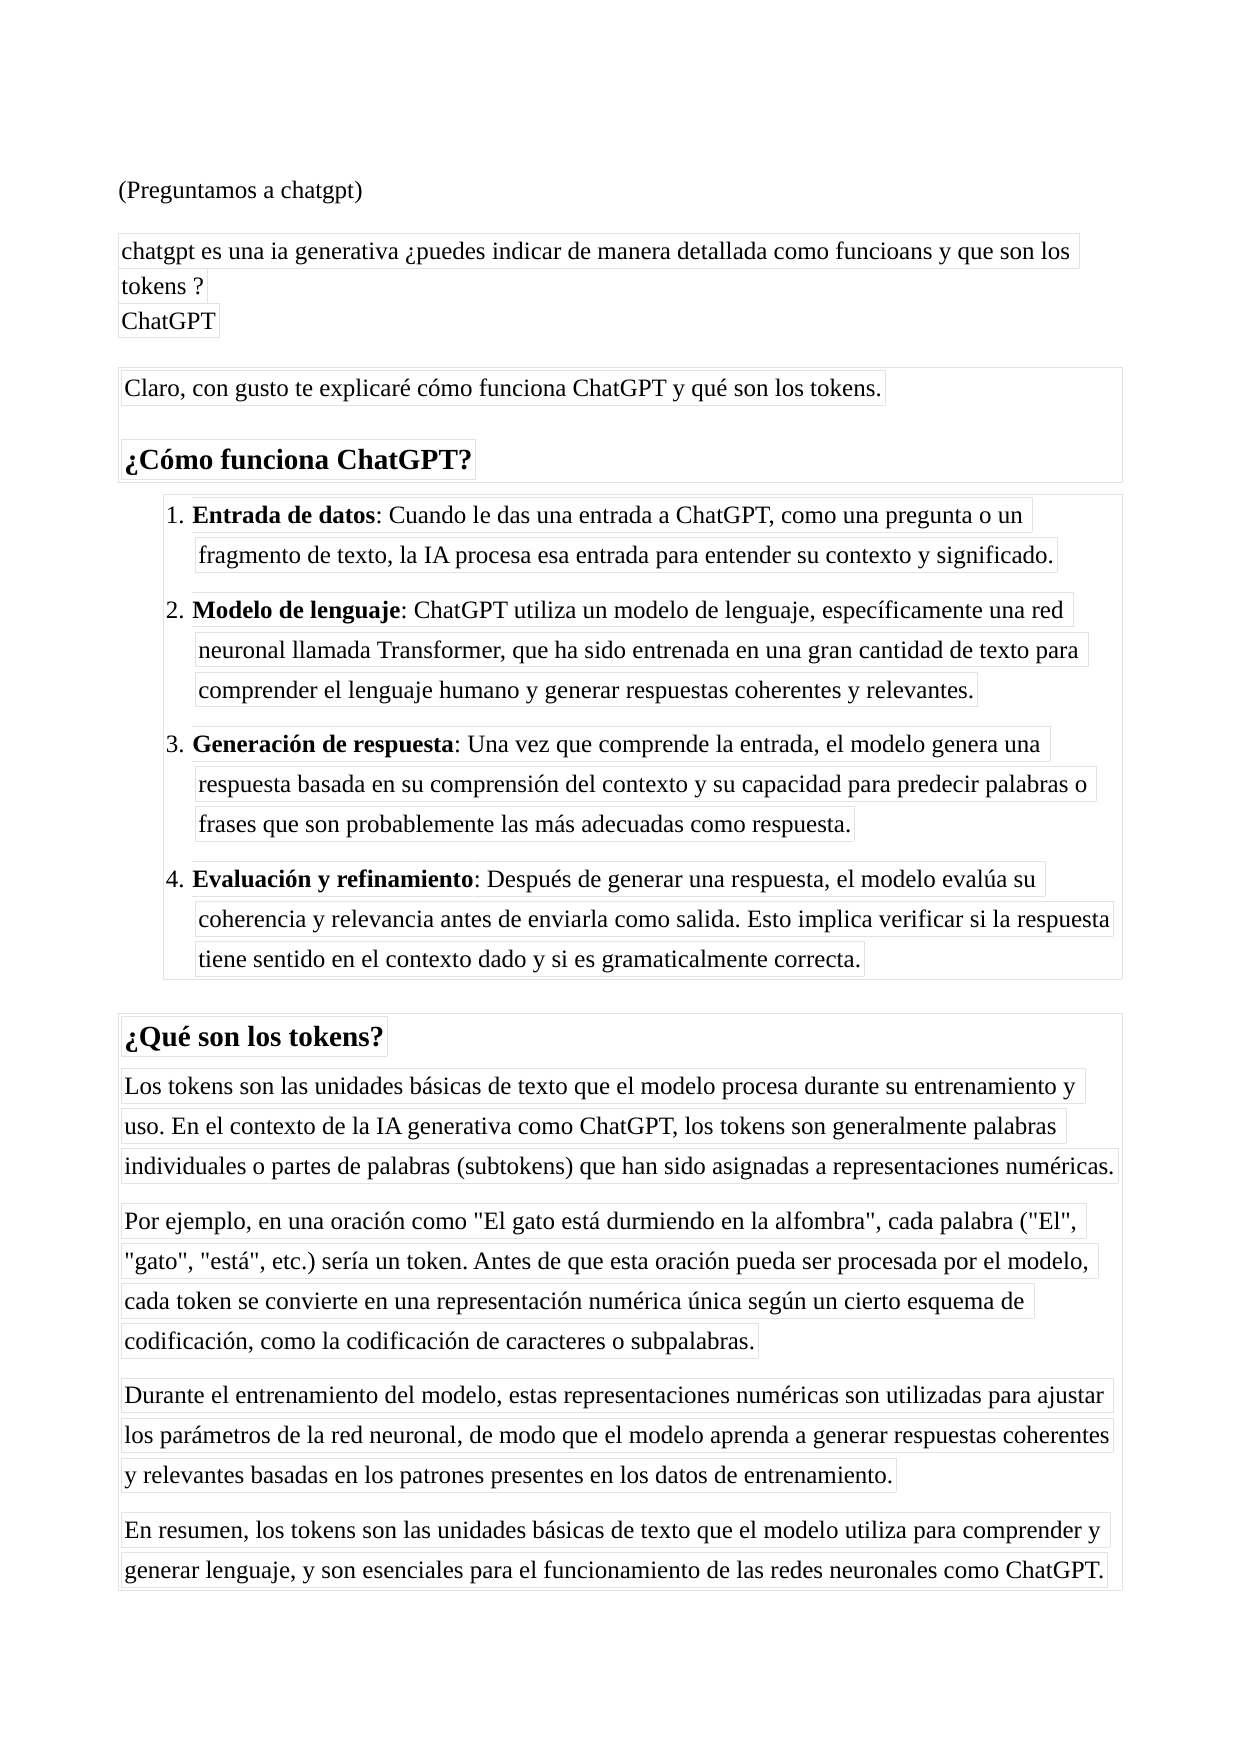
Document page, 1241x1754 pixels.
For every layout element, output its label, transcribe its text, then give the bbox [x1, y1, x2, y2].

text Durante el entrenamiento del modelo, estas representaciones numéricas son utilizadas para ajustar los parámetros de la red neuronal, de modo que el modelo aprenda a generar respuestas coherentes y relevantes basadas en los patrones presentes en los datos de entrenamiento. [119, 1374, 1122, 1492]
list Evaluación y refinamiento: Después de generar una respuesta, el modelo evalúa su coherencia y relevancia antes de enviarla como salida. Esto implica verificar si la respuesta tiene sentido en el contexto dado y si es gramaticalmente correcta. [164, 858, 1122, 979]
text chatgpt es una ia generativa ¿puedes indicar de manera detallada como funcioans y que son los tokens ? [208, 233, 1122, 303]
text En resumen, los tokens son las unidades básicas de texto que el modelo utiliza para comprender y generar lenguaje, y son esenciales para el funcionamiento de las redes neuronales como ChatGPT. [119, 1509, 1122, 1590]
text Los tokens son las unidades básicas de texto que el modelo procesa durante su entrenamiento y uso. En el contexto de la IA generativa como ChatGPT, los tokens son generalmente palabras individuales o partes de palabras (subtokens) que han sido asignadas a representaciones numéricas. [119, 1065, 1122, 1183]
list Entrada de datos: Cuando le das una entrada a ChatGPT, como una pregunta o un fragmento de texto, la IA procesa esa entrada para entender su contexto y significado. [164, 495, 1122, 572]
text chatgpt es una ia generativa ¿puedes indicar de manera detallada como funcioans y que son los tokens ? [119, 234, 1079, 268]
text [220, 303, 1122, 337]
text Claro, con gusto te explicaré cómo funciona ChatGPT y qué son los tokens. [119, 368, 1122, 405]
text (Preguntamos a chatgpt) [118, 176, 1122, 204]
list Modelo de lenguaje: ChatGPT utiliza un modelo de lenguaje, específicamente una red neuronal llamada Transformer, que ha sido entrenada en una gran cantidad de texto para comprender el lenguaje humano y generar respuestas coherentes y relevantes. [164, 589, 1122, 707]
subtitle ¿Qué son los tokens? [119, 1014, 1122, 1056]
text Por ejemplo, en una oración como "El gato está durmiendo en la alfombra", cada palabra ("El", "gato", "está", etc.) sería un token. Antes de que esta oración pueda ser procesada por el modelo, cada token se convierte en una representación numérica única según un cierto esquema de codificación, como la codificación de caracteres o subpalabras. [119, 1200, 1122, 1358]
subtitle ¿Cómo funciona ChatGPT? [119, 436, 1122, 482]
text ChatGPT [119, 304, 219, 337]
text chatgpt es una ia generativa ¿puedes indicar de manera detallada como funcioans y que son los tokens ? [119, 269, 207, 303]
list Generación de respuesta: Una vez que comprende la entrada, el modelo genera una respuesta basada en su comprensión del contexto y su capacidad para predecir palabras o frases que son probablemente las más adecuadas como respuesta. [164, 723, 1122, 841]
